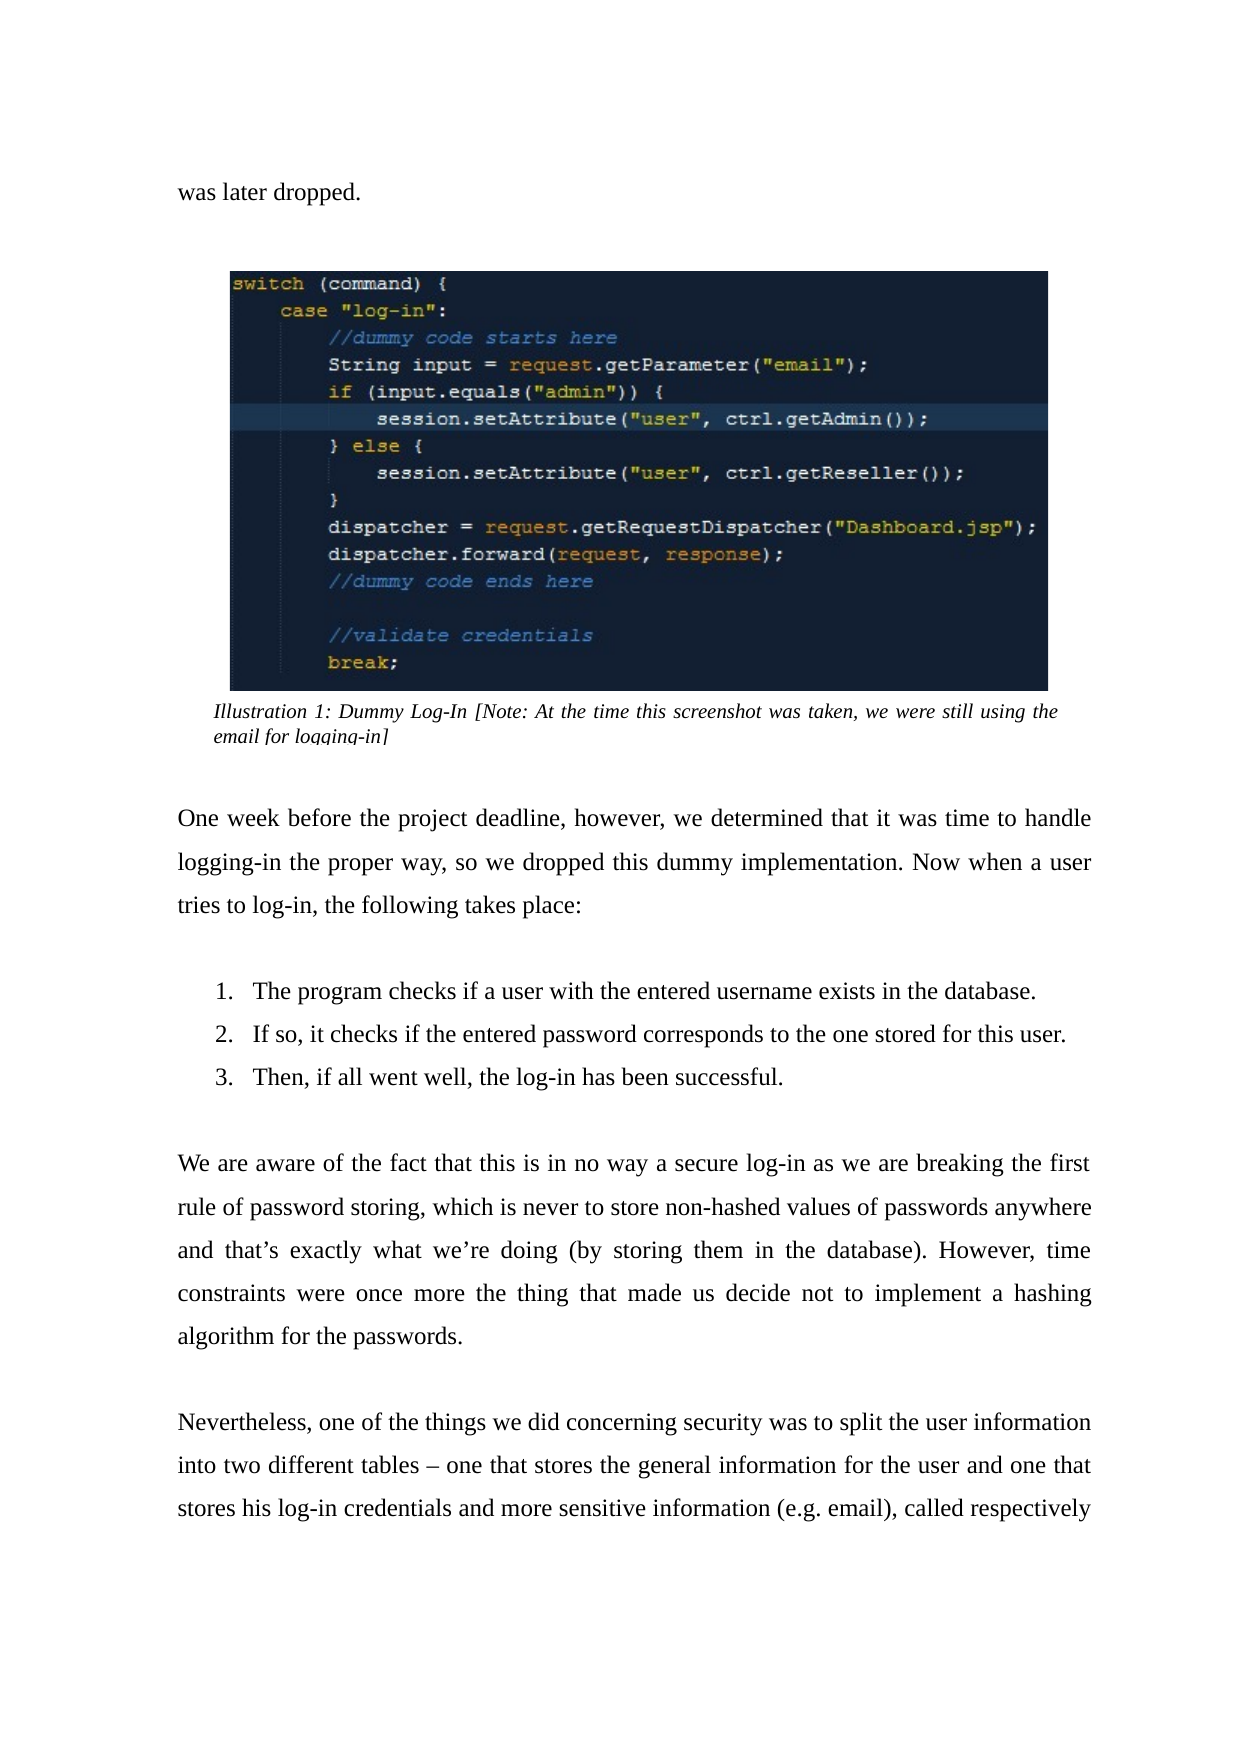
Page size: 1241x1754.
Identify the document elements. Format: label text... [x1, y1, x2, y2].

list If so, it checks if the entered password corresponds to the one stored for this user. [215, 1019, 1093, 1048]
list Then, if all went well, the log-in has been successful. [215, 1062, 1093, 1091]
text One week before the project deadline, however, we determined that it was time to handle logging-in the proper way, so we dropped this dummy implementation. Now when a user tries to log-in, the following takes place: [177, 803, 1093, 918]
text Illustration 1: Dummy Log-In [Note: At the time this screenshot was taken, we were still using the email for logging-in] [213, 262, 1061, 744]
text was later dropped. [177, 177, 1093, 206]
picture [229, 271, 1049, 691]
text Nevertheless, one of the things we did concerning security was to split the user information into two different tables – one that stores the general information for the user and one that stores his log-in credentials and more sensitive information (e.g. email), called respectively [177, 1407, 1093, 1522]
text We are aware of the fact that this is in no way a secure log-in as we are breaking the first rule of password storing, which is never to store non-hashed values of passwords anywhere and that’s exactly what we’re doing (by storing them in the database). However, time constraints were once more the thing that made us decide not to implement a hashing algorithm for the passwords. [177, 1148, 1093, 1350]
list The program checks if a user with the entered username exists in the database. [215, 976, 1093, 1005]
